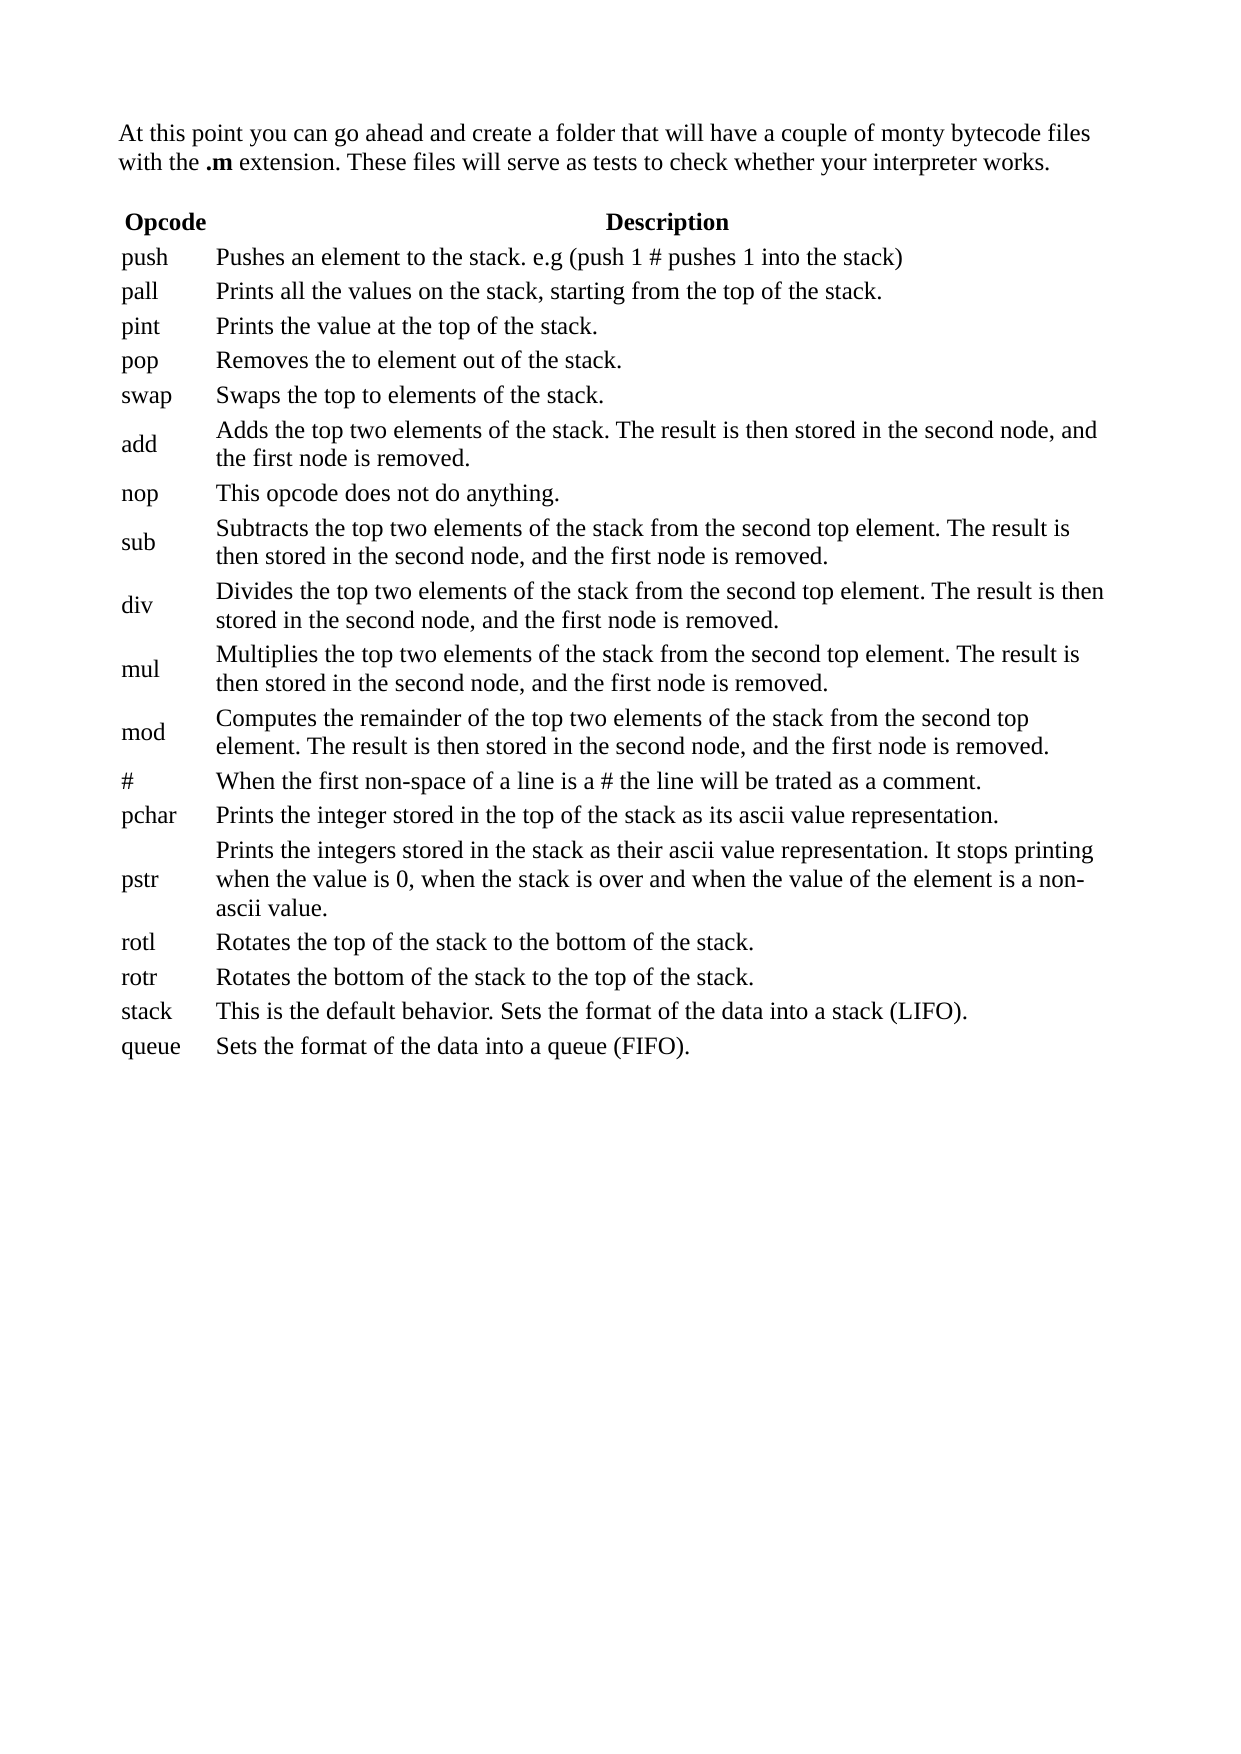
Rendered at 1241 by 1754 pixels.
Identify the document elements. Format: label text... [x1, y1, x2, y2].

table_cell Computes the remainder of the top two elements of the stack from the second top element. The result is then stored in the second node, and the first node is removed. [213, 700, 1122, 763]
table_cell Subtracts the top two elements of the stack from the second top element. The result is then stored in the second node, and the first node is removed. [213, 510, 1122, 573]
table_cell Prints the integer stored in the top of the stack as its ascii value representation. [213, 798, 1122, 832]
table_cell Prints all the values on the stack, starting from the top of the stack. [213, 274, 1122, 308]
table_cell Multiplies the top two elements of the stack from the second top element. The result is then stored in the second node, and the first node is removed. [213, 636, 1122, 700]
table_cell rotr [118, 959, 213, 993]
table_cell Prints the value at the top of the stack. [213, 308, 1122, 343]
table_cell swap [118, 377, 213, 412]
table_cell div [118, 573, 213, 636]
table_cell # [118, 763, 213, 798]
table_cell pchar [118, 798, 213, 832]
table_cell Adds the top two elements of the stack. The result is then stored in the second node, and the first node is removed. [213, 412, 1122, 475]
table_cell stack [118, 994, 213, 1028]
table_cell push [118, 239, 213, 273]
table_header Opcode [118, 204, 213, 239]
table_cell mod [118, 700, 213, 763]
table_cell Sets the format of the data into a queue (FIFO). [213, 1028, 1122, 1063]
table_header Description [213, 204, 1122, 239]
table_cell pint [118, 308, 213, 343]
table_cell add [118, 412, 213, 475]
table_cell This opcode does not do anything. [213, 475, 1122, 510]
table_cell This is the default behavior. Sets the format of the data into a stack (LIFO). [213, 994, 1122, 1028]
table_cell Pushes an element to the stack. e.g (push 1 # pushes 1 into the stack) [213, 239, 1122, 273]
text At this point you can go ahead and create a folder that will have a couple of monty bytecode files with the .m extension. These files will serve as tests to check whether your interpreter works. [118, 118, 1122, 176]
table_cell When the first non-space of a line is a # the line will be trated as a comment. [213, 763, 1122, 798]
table_cell pstr [118, 832, 213, 924]
table_cell Swaps the top to elements of the stack. [213, 377, 1122, 412]
table_cell pop [118, 343, 213, 377]
table_cell queue [118, 1028, 213, 1063]
table_cell Prints the integers stored in the stack as their ascii value representation. It stops printing when the value is 0, when the stack is over and when the value of the element is a non-ascii value. [213, 832, 1122, 924]
table_cell rotl [118, 924, 213, 959]
table_cell Rotates the top of the stack to the bottom of the stack. [213, 924, 1122, 959]
table_cell Divides the top two elements of the stack from the second top element. The result is then stored in the second node, and the first node is removed. [213, 573, 1122, 636]
table_cell sub [118, 510, 213, 573]
table_cell nop [118, 475, 213, 510]
table_cell pall [118, 274, 213, 308]
table_cell Rotates the bottom of the stack to the top of the stack. [213, 959, 1122, 993]
table_cell Removes the to element out of the stack. [213, 343, 1122, 377]
table_cell mul [118, 636, 213, 700]
